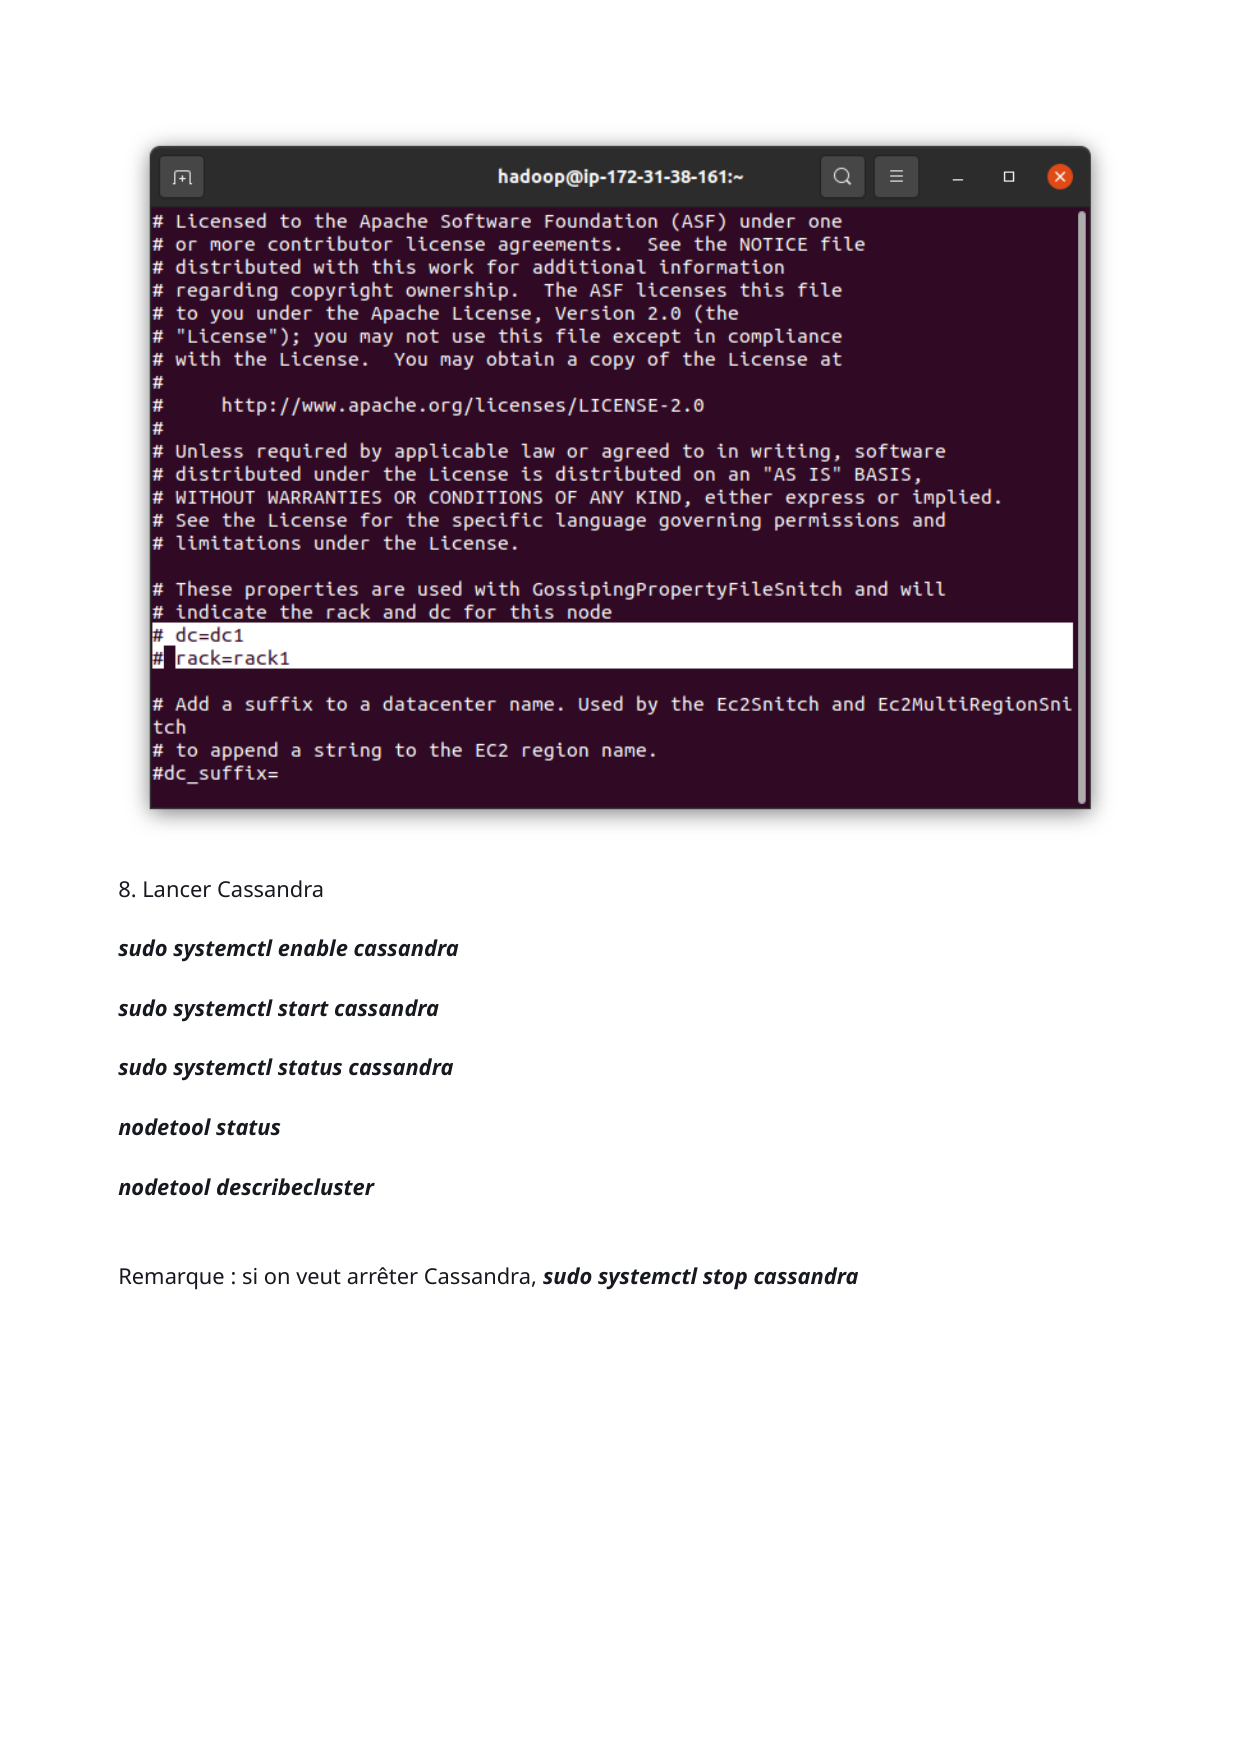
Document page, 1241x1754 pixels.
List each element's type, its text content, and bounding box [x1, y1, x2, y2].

text Remarque : si on veut arrêter Cassandra, sudo systemctl stop cassandra [118, 1261, 1122, 1291]
text sudo systemctl start cassandra [118, 993, 1122, 1023]
text sudo systemctl status cassandra [118, 1052, 1122, 1082]
text nodetool describecluster [118, 1172, 1122, 1201]
text sudo systemctl enable cassandra [118, 933, 1122, 963]
text 8. Lancer Cassandra [118, 874, 1122, 903]
text nodetool status [118, 1112, 1122, 1142]
